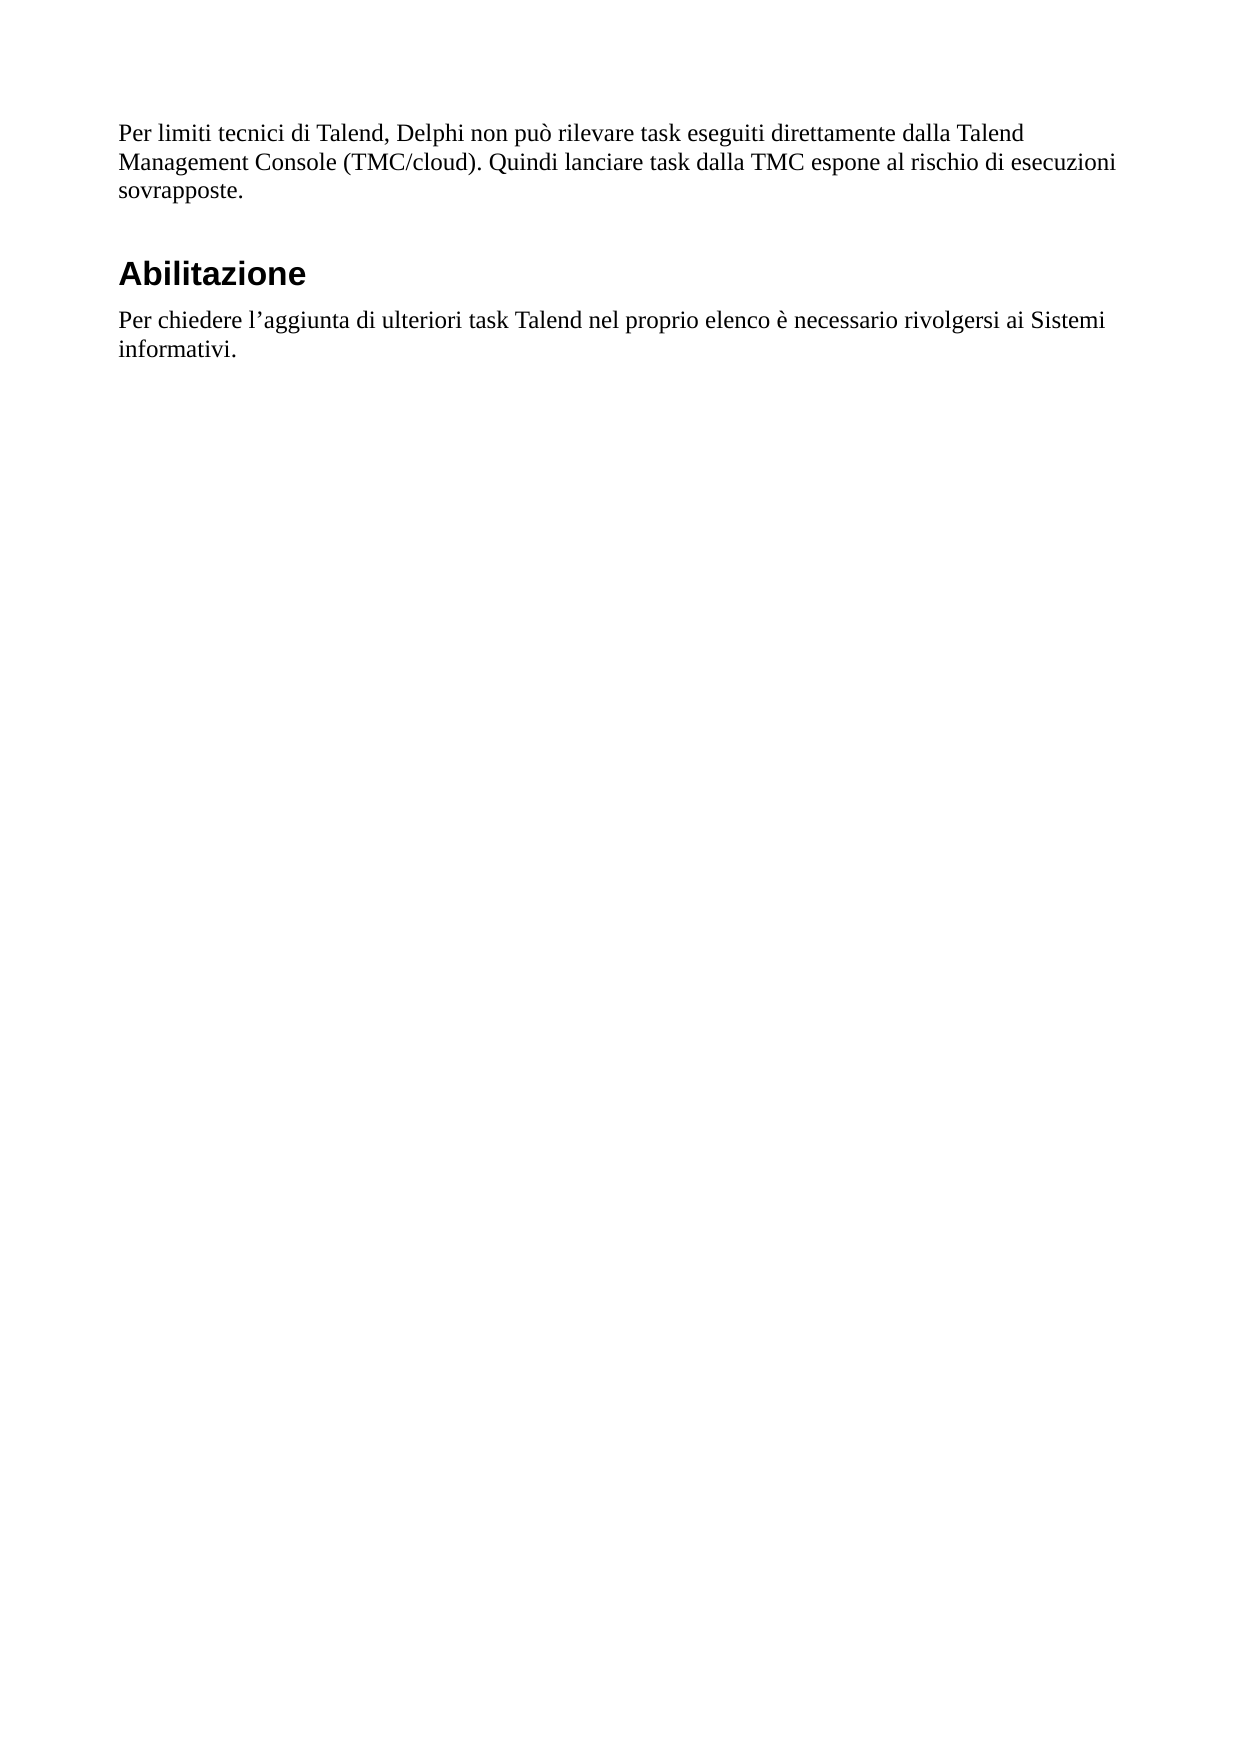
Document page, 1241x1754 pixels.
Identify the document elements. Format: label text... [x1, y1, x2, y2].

text Per chiedere l’aggiunta di ulteriori task Talend nel proprio elenco è necessario rivolgersi ai Sistemi informativi. [118, 305, 1122, 363]
text Per limiti tecnici di Talend, Delphi non può rilevare task eseguiti direttamente dalla Talend Management Console (TMC/cloud). Quindi lanciare task dalla TMC espone al rischio di esecuzioni sovrapposte. [118, 118, 1122, 204]
subtitle Abilitazione [118, 254, 1122, 293]
